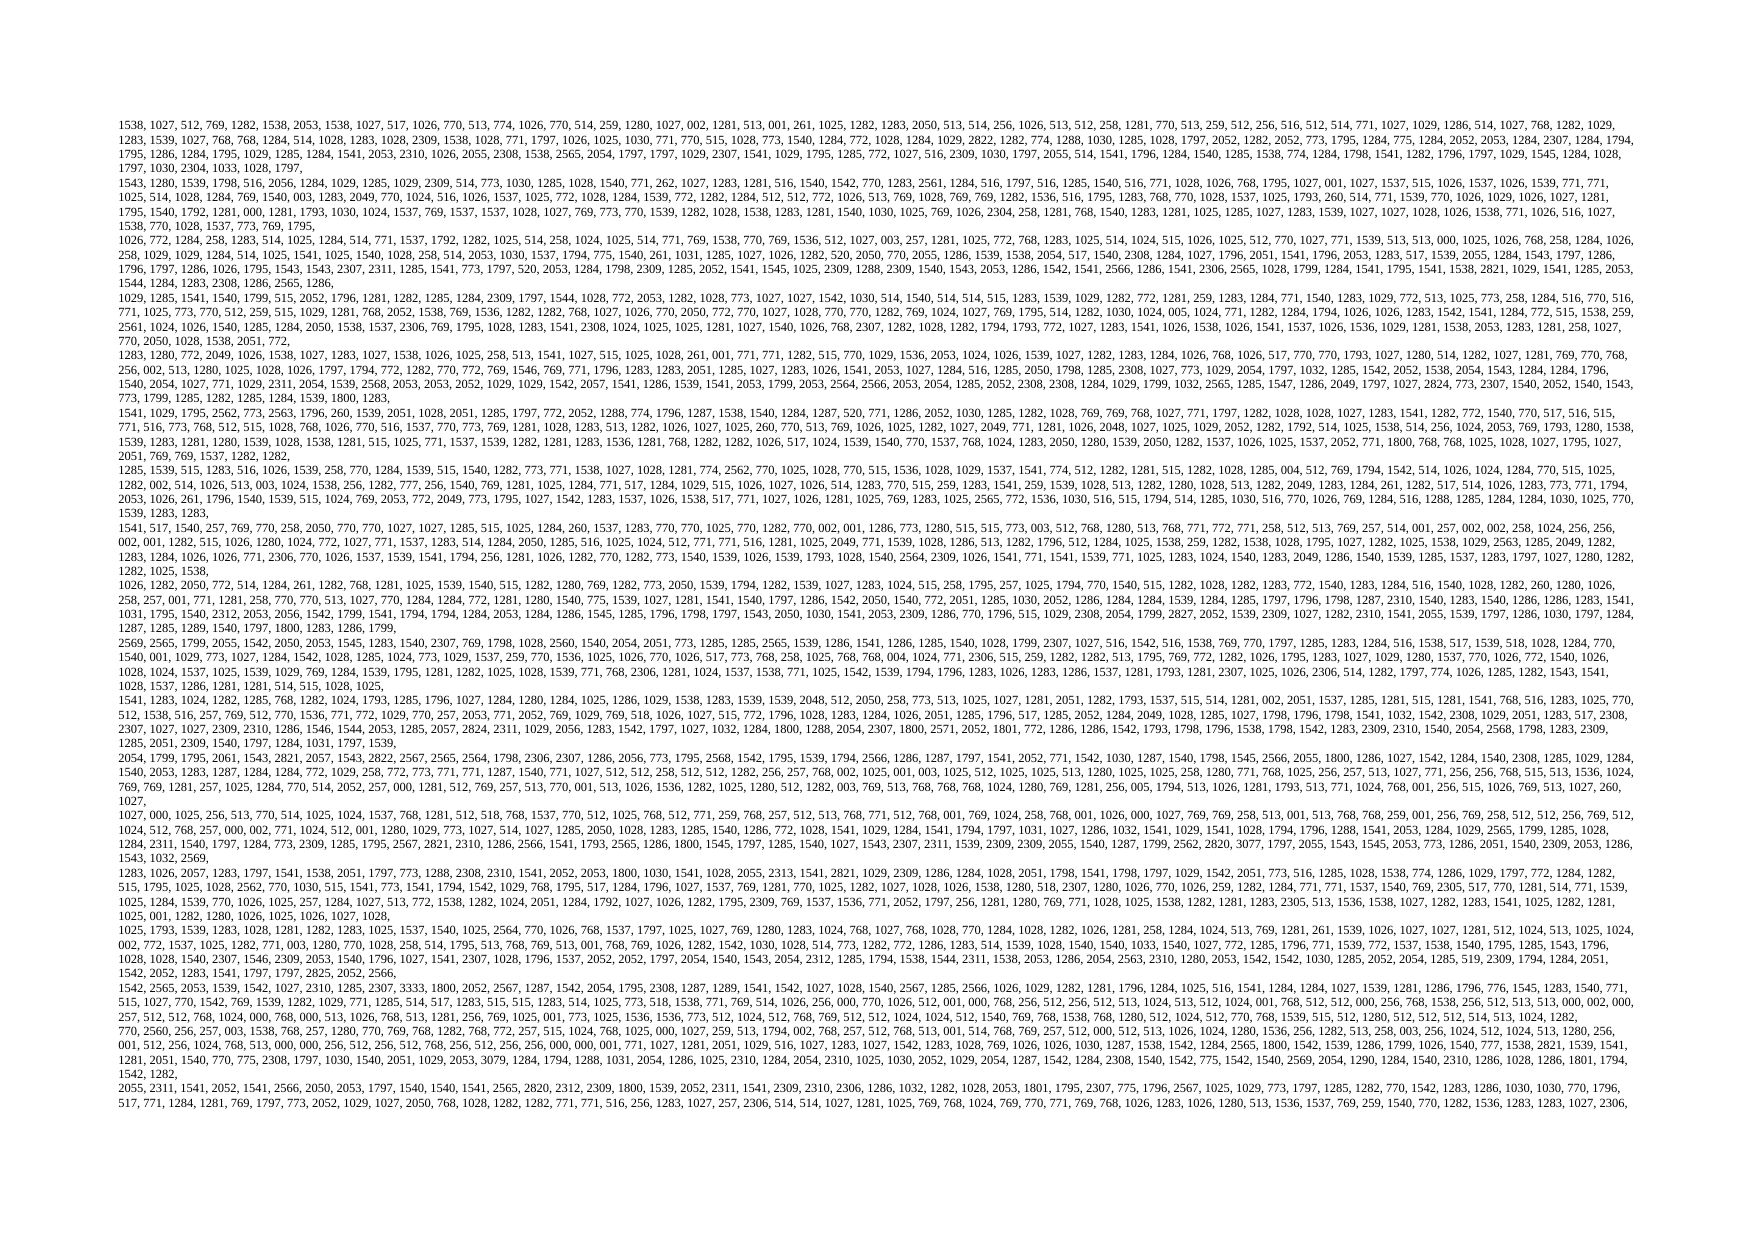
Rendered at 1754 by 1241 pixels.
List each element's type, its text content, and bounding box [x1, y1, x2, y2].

text 2055, 2311, 1541, 2052, 1541, 2566, 2050, 2053, 1797, 1540, 1540, 1541, 2565, 2820, 2312, 2309, 1800, 1539, 2052, 2311, 1541, 2309, 2310, 2306, 1286, 1032, 1282, 1028, 2053, 1801, 1795, 2307, 775, 1796, 2567, 1025, 1029, 773, 1797, 1285, 1282, 770, 1542, 1283, 1286, 1030, 1030, 770, 1796, 517, 771, 1284, 1281, 769, 1797, 773, 2052, 1029, 1027, 2050, 768, 1028, 1282, 1282, 771, 771, 516, 256, 1283, 1027, 257, 2306, 514, 514, 1027, 1281, 1025, 769, 768, 1024, 769, 770, 771, 769, 768, 1026, 1283, 1026, 1280, 513, 1536, 1537, 769, 259, 1540, 770, 1282, 1536, 1283, 1283, 1027, 2306, [118, 1081, 1635, 1110]
text 1025, 1793, 1539, 1283, 1028, 1281, 1282, 1283, 1025, 1537, 1540, 1025, 2564, 770, 1026, 768, 1537, 1797, 1025, 1027, 769, 1280, 1283, 1024, 768, 1027, 768, 1028, 770, 1284, 1028, 1282, 1026, 1281, 258, 1284, 1024, 513, 769, 1281, 261, 1539, 1026, 1027, 1027, 1281, 512, 1024, 513, 1025, 1024, 002, 772, 1537, 1025, 1282, 771, 003, 1280, 770, 1028, 258, 514, 1795, 513, 768, 769, 513, 001, 768, 769, 1026, 1282, 1542, 1030, 1028, 514, 773, 1282, 772, 1286, 1283, 514, 1539, 1028, 1540, 1540, 1033, 1540, 1027, 772, 1285, 1796, 771, 1539, 772, 1537, 1538, 1540, 1795, 1285, 1543, 1796, 1028, 1028, 1540, 2307, 1546, 2309, 2053, 1540, 1796, 1027, 1541, 2307, 1028, 1796, 1537, 2052, 2052, 1797, 2054, 1540, 1543, 2054, 2312, 1285, 1794, 1538, 1544, 2311, 1538, 2053, 1286, 2054, 2563, 2310, 1280, 2053, 1542, 1542, 1030, 1285, 2052, 2054, 1285, 519, 2309, 1794, 1284, 2051, 1542, 2052, 1283, 1541, 1797, 1797, 2825, 2052, 2566, [118, 923, 1635, 981]
text 1541, 1029, 1795, 2562, 773, 2563, 1796, 260, 1539, 2051, 1028, 2051, 1285, 1797, 772, 2052, 1288, 774, 1796, 1287, 1538, 1540, 1284, 1287, 520, 771, 1286, 2052, 1030, 1285, 1282, 1028, 769, 769, 768, 1027, 771, 1797, 1282, 1028, 1028, 1027, 1283, 1541, 1282, 772, 1540, 770, 517, 516, 515, 771, 516, 773, 768, 512, 515, 1028, 768, 1026, 770, 516, 1537, 770, 773, 769, 1281, 1028, 1283, 513, 1282, 1026, 1027, 1025, 260, 770, 513, 769, 1026, 1025, 1282, 1027, 2049, 771, 1281, 1026, 2048, 1027, 1025, 1029, 2052, 1282, 1792, 514, 1025, 1538, 514, 256, 1024, 2053, 769, 1793, 1280, 1538, 1539, 1283, 1281, 1280, 1539, 1028, 1538, 1281, 515, 1025, 771, 1537, 1539, 1282, 1281, 1283, 1536, 1281, 768, 1282, 1282, 1026, 517, 1024, 1539, 1540, 770, 1537, 768, 1024, 1283, 2050, 1280, 1539, 2050, 1282, 1537, 1026, 1025, 1537, 2052, 771, 1800, 768, 768, 1025, 1028, 1027, 1795, 1027, 2051, 769, 769, 1537, 1282, 1282, [118, 406, 1635, 463]
text 1283, 1280, 772, 2049, 1026, 1538, 1027, 1283, 1027, 1538, 1026, 1025, 258, 513, 1541, 1027, 515, 1025, 1028, 261, 001, 771, 771, 1282, 515, 770, 1029, 1536, 2053, 1024, 1026, 1539, 1027, 1282, 1283, 1284, 1026, 768, 1026, 517, 770, 770, 1793, 1027, 1280, 514, 1282, 1027, 1281, 769, 770, 768, 256, 002, 513, 1280, 1025, 1028, 1026, 1797, 1794, 772, 1282, 770, 772, 769, 1546, 769, 771, 1796, 1283, 1283, 2051, 1285, 1027, 1283, 1026, 1541, 2053, 1027, 1284, 516, 1285, 2050, 1798, 1285, 2308, 1027, 773, 1029, 2054, 1797, 1032, 1285, 1542, 2052, 1538, 2054, 1543, 1284, 1284, 1796, 1540, 2054, 1027, 771, 1029, 2311, 2054, 1539, 2568, 2053, 2053, 2052, 1029, 1029, 1542, 2057, 1541, 1286, 1539, 1541, 2053, 1799, 2053, 2564, 2566, 2053, 2054, 1285, 2052, 2308, 2308, 1284, 1029, 1799, 1032, 2565, 1285, 1547, 1286, 2049, 1797, 1027, 2824, 773, 2307, 1540, 2052, 1540, 1543, 773, 1799, 1285, 1282, 1285, 1284, 1539, 1800, 1283, [118, 348, 1635, 406]
text 1029, 1285, 1541, 1540, 1799, 515, 2052, 1796, 1281, 1282, 1285, 1284, 2309, 1797, 1544, 1028, 772, 2053, 1282, 1028, 773, 1027, 1027, 1542, 1030, 514, 1540, 514, 514, 515, 1283, 1539, 1029, 1282, 772, 1281, 259, 1283, 1284, 771, 1540, 1283, 1029, 772, 513, 1025, 773, 258, 1284, 516, 770, 516, 771, 1025, 773, 770, 512, 259, 515, 1029, 1281, 768, 2052, 1538, 769, 1536, 1282, 1282, 768, 1027, 1026, 770, 2050, 772, 770, 1027, 1028, 770, 770, 1282, 769, 1024, 1027, 769, 1795, 514, 1282, 1030, 1024, 005, 1024, 771, 1282, 1284, 1794, 1026, 1026, 1283, 1542, 1541, 1284, 772, 515, 1538, 259, 2561, 1024, 1026, 1540, 1285, 1284, 2050, 1538, 1537, 2306, 769, 1795, 1028, 1283, 1541, 2308, 1024, 1025, 1025, 1281, 1027, 1540, 1026, 768, 2307, 1282, 1028, 1282, 1794, 1793, 772, 1027, 1283, 1541, 1026, 1538, 1026, 1541, 1537, 1026, 1536, 1029, 1281, 1538, 2053, 1283, 1281, 258, 1027, 770, 2050, 1028, 1538, 2051, 772, [118, 291, 1635, 348]
text 770, 2560, 256, 257, 003, 1538, 768, 257, 1280, 770, 769, 768, 1282, 768, 772, 257, 515, 1024, 768, 1025, 000, 1027, 259, 513, 1794, 002, 768, 257, 512, 768, 513, 001, 514, 768, 769, 257, 512, 000, 512, 513, 1026, 1024, 1280, 1536, 256, 1282, 513, 258, 003, 256, 1024, 512, 1024, 513, 1280, 256, 001, 512, 256, 1024, 768, 513, 000, 000, 256, 512, 256, 512, 768, 256, 512, 256, 256, 000, 000, 001, 771, 1027, 1281, 2051, 1029, 516, 1027, 1283, 1027, 1542, 1283, 1028, 769, 1026, 1026, 1030, 1287, 1538, 1542, 1284, 2565, 1800, 1542, 1539, 1286, 1799, 1026, 1540, 777, 1538, 2821, 1539, 1541, 1281, 2051, 1540, 770, 775, 2308, 1797, 1030, 1540, 2051, 1029, 2053, 3079, 1284, 1794, 1288, 1031, 2054, 1286, 1025, 2310, 1284, 2054, 2310, 1025, 1030, 2052, 1029, 2054, 1287, 1542, 1284, 2308, 1540, 1542, 775, 1542, 1540, 2569, 2054, 1290, 1284, 1540, 2310, 1286, 1028, 1286, 1801, 1794, 1542, 1282, [118, 1024, 1635, 1081]
text 1026, 1282, 2050, 772, 514, 1284, 261, 1282, 768, 1281, 1025, 1539, 1540, 515, 1282, 1280, 769, 1282, 773, 2050, 1539, 1794, 1282, 1539, 1027, 1283, 1024, 515, 258, 1795, 257, 1025, 1794, 770, 1540, 515, 1282, 1028, 1282, 1283, 772, 1540, 1283, 1284, 516, 1540, 1028, 1282, 260, 1280, 1026, 258, 257, 001, 771, 1281, 258, 770, 770, 513, 1027, 770, 1284, 1284, 772, 1281, 1280, 1540, 775, 1539, 1027, 1281, 1541, 1540, 1797, 1286, 1542, 2050, 1540, 772, 2051, 1285, 1030, 2052, 1286, 1284, 1284, 1539, 1284, 1285, 1797, 1796, 1798, 1287, 2310, 1540, 1283, 1540, 1286, 1286, 1283, 1541, 1031, 1795, 1540, 2312, 2053, 2056, 1542, 1799, 1541, 1794, 1794, 1284, 2053, 1284, 1286, 1545, 1285, 1796, 1798, 1797, 1543, 2050, 1030, 1541, 2053, 2309, 1286, 770, 1796, 515, 1029, 2308, 2054, 1799, 2827, 2052, 1539, 2309, 1027, 1282, 2310, 1541, 2055, 1539, 1797, 1286, 1030, 1797, 1284, 1287, 1285, 1289, 1540, 1797, 1800, 1283, 1286, 1799, [118, 578, 1635, 636]
text 1541, 1283, 1024, 1282, 1285, 768, 1282, 1024, 1793, 1285, 1796, 1027, 1284, 1280, 1284, 1025, 1286, 1029, 1538, 1283, 1539, 1539, 2048, 512, 2050, 258, 773, 513, 1025, 1027, 1281, 2051, 1282, 1793, 1537, 515, 514, 1281, 002, 2051, 1537, 1285, 1281, 515, 1281, 1541, 768, 516, 1283, 1025, 770, 512, 1538, 516, 257, 769, 512, 770, 1536, 771, 772, 1029, 770, 257, 2053, 771, 2052, 769, 1029, 769, 518, 1026, 1027, 515, 772, 1796, 1028, 1283, 1284, 1026, 2051, 1285, 1796, 517, 1285, 2052, 1284, 2049, 1028, 1285, 1027, 1798, 1796, 1798, 1541, 1032, 1542, 2308, 1029, 2051, 1283, 517, 2308, 2307, 1027, 1027, 2309, 2310, 1286, 1546, 1544, 2053, 1285, 2057, 2824, 2311, 1029, 2056, 1283, 1542, 1797, 1027, 1032, 1284, 1800, 1288, 2054, 2307, 1800, 2571, 2052, 1801, 772, 1286, 1286, 1542, 1793, 1798, 1796, 1538, 1798, 1542, 1283, 2309, 2310, 1540, 2054, 2568, 1798, 1283, 2309, 1285, 2051, 2309, 1540, 1797, 1284, 1031, 1797, 1539, [118, 693, 1635, 751]
text 1285, 1539, 515, 1283, 516, 1026, 1539, 258, 770, 1284, 1539, 515, 1540, 1282, 773, 771, 1538, 1027, 1028, 1281, 774, 2562, 770, 1025, 1028, 770, 515, 1536, 1028, 1029, 1537, 1541, 774, 512, 1282, 1281, 515, 1282, 1028, 1285, 004, 512, 769, 1794, 1542, 514, 1026, 1024, 1284, 770, 515, 1025, 1282, 002, 514, 1026, 513, 003, 1024, 1538, 256, 1282, 777, 256, 1540, 769, 1281, 1025, 1284, 771, 517, 1284, 1029, 515, 1026, 1027, 1026, 514, 1283, 770, 515, 259, 1283, 1541, 259, 1539, 1028, 513, 1282, 1280, 1028, 513, 1282, 2049, 1283, 1284, 261, 1282, 517, 514, 1026, 1283, 773, 771, 1794, 2053, 1026, 261, 1796, 1540, 1539, 515, 1024, 769, 2053, 772, 2049, 773, 1795, 1027, 1542, 1283, 1537, 1026, 1538, 517, 771, 1027, 1026, 1281, 1025, 769, 1283, 1025, 2565, 772, 1536, 1030, 516, 515, 1794, 514, 1285, 1030, 516, 770, 1026, 769, 1284, 516, 1288, 1285, 1284, 1284, 1030, 1025, 770, 1539, 1283, 1283, [118, 463, 1635, 521]
text 2569, 2565, 1799, 2055, 1542, 2050, 2053, 1545, 1283, 1540, 2307, 769, 1798, 1028, 2560, 1540, 2054, 2051, 773, 1285, 1285, 2565, 1539, 1286, 1541, 1286, 1285, 1540, 1028, 1799, 2307, 1027, 516, 1542, 516, 1538, 769, 770, 1797, 1285, 1283, 1284, 516, 1538, 517, 1539, 518, 1028, 1284, 770, 1540, 001, 1029, 773, 1027, 1284, 1542, 1028, 1285, 1024, 773, 1029, 1537, 259, 770, 1536, 1025, 1026, 770, 1026, 517, 773, 768, 258, 1025, 768, 768, 004, 1024, 771, 2306, 515, 259, 1282, 1282, 513, 1795, 769, 772, 1282, 1026, 1795, 1283, 1027, 1029, 1280, 1537, 770, 1026, 772, 1540, 1026, 1028, 1024, 1537, 1025, 1539, 1029, 769, 1284, 1539, 1795, 1281, 1282, 1025, 1028, 1539, 771, 768, 2306, 1281, 1024, 1537, 1538, 771, 1025, 1542, 1539, 1794, 1796, 1283, 1026, 1283, 1286, 1537, 1281, 1793, 1281, 2307, 1025, 1026, 2306, 514, 1282, 1797, 774, 1026, 1285, 1282, 1543, 1541, 1028, 1537, 1286, 1281, 1281, 514, 515, 1028, 1025, [118, 636, 1635, 693]
text 1538, 1027, 512, 769, 1282, 1538, 2053, 1538, 1027, 517, 1026, 770, 513, 774, 1026, 770, 514, 259, 1280, 1027, 002, 1281, 513, 001, 261, 1025, 1282, 1283, 2050, 513, 514, 256, 1026, 513, 512, 258, 1281, 770, 513, 259, 512, 256, 516, 512, 514, 771, 1027, 1029, 1286, 514, 1027, 768, 1282, 1029, 1283, 1539, 1027, 768, 768, 1284, 514, 1028, 1283, 1028, 2309, 1538, 1028, 771, 1797, 1026, 1025, 1030, 771, 770, 515, 1028, 773, 1540, 1284, 772, 1028, 1284, 1029, 2822, 1282, 774, 1288, 1030, 1285, 1028, 1797, 2052, 1282, 2052, 773, 1795, 1284, 775, 1284, 2052, 2053, 1284, 2307, 1284, 1794, 1795, 1286, 1284, 1795, 1029, 1285, 1284, 1541, 2053, 2310, 1026, 2055, 2308, 1538, 2565, 2054, 1797, 1797, 1029, 2307, 1541, 1029, 1795, 1285, 772, 1027, 516, 2309, 1030, 1797, 2055, 514, 1541, 1796, 1284, 1540, 1285, 1538, 774, 1284, 1798, 1541, 1282, 1796, 1797, 1029, 1545, 1284, 1028, 1797, 1030, 2304, 1033, 1028, 1797, [118, 118, 1635, 176]
text 2054, 1799, 1795, 2061, 1543, 2821, 2057, 1543, 2822, 2567, 2565, 2564, 1798, 2306, 2307, 1286, 2056, 773, 1795, 2568, 1542, 1795, 1539, 1794, 2566, 1286, 1287, 1797, 1541, 2052, 771, 1542, 1030, 1287, 1540, 1798, 1545, 2566, 2055, 1800, 1286, 1027, 1542, 1284, 1540, 2308, 1285, 1029, 1284, 1540, 2053, 1283, 1287, 1284, 1284, 772, 1029, 258, 772, 773, 771, 771, 1287, 1540, 771, 1027, 512, 512, 258, 512, 512, 1282, 256, 257, 768, 002, 1025, 001, 003, 1025, 512, 1025, 1025, 513, 1280, 1025, 1025, 258, 1280, 771, 768, 1025, 256, 257, 513, 1027, 771, 256, 256, 768, 515, 513, 1536, 1024, 769, 769, 1281, 257, 1025, 1284, 770, 514, 2052, 257, 000, 1281, 512, 769, 257, 513, 770, 001, 513, 1026, 1536, 1282, 1025, 1280, 512, 1282, 003, 769, 513, 768, 768, 768, 1024, 1280, 769, 1281, 256, 005, 1794, 513, 1026, 1281, 1793, 513, 771, 1024, 768, 001, 256, 515, 1026, 769, 513, 1027, 260, 1027, [118, 751, 1635, 808]
text 1027, 000, 1025, 256, 513, 770, 514, 1025, 1024, 1537, 768, 1281, 512, 518, 768, 1537, 770, 512, 1025, 768, 512, 771, 259, 768, 257, 512, 513, 768, 771, 512, 768, 001, 769, 1024, 258, 768, 001, 1026, 000, 1027, 769, 769, 258, 513, 001, 513, 768, 768, 259, 001, 256, 769, 258, 512, 512, 256, 769, 512, 1024, 512, 768, 257, 000, 002, 771, 1024, 512, 001, 1280, 1029, 773, 1027, 514, 1027, 1285, 2050, 1028, 1283, 1285, 1540, 1286, 772, 1028, 1541, 1029, 1284, 1541, 1794, 1797, 1031, 1027, 1286, 1032, 1541, 1029, 1541, 1028, 1794, 1796, 1288, 1541, 2053, 1284, 1029, 2565, 1799, 1285, 1028, 1284, 2311, 1540, 1797, 1284, 773, 2309, 1285, 1795, 2567, 2821, 2310, 1286, 2566, 1541, 1793, 2565, 1286, 1800, 1545, 1797, 1285, 1540, 1027, 1543, 2307, 2311, 1539, 2309, 2309, 2055, 1540, 1287, 1799, 2562, 2820, 3077, 1797, 2055, 1543, 1545, 2053, 773, 1286, 2051, 1540, 2309, 2053, 1286, 1543, 1032, 2569, [118, 808, 1635, 866]
text 1542, 2565, 2053, 1539, 1542, 1027, 2310, 1285, 2307, 3333, 1800, 2052, 2567, 1287, 1542, 2054, 1795, 2308, 1287, 1289, 1541, 1542, 1027, 1028, 1540, 2567, 1285, 2566, 1026, 1029, 1282, 1281, 1796, 1284, 1025, 516, 1541, 1284, 1284, 1027, 1539, 1281, 1286, 1796, 776, 1545, 1283, 1540, 771, 515, 1027, 770, 1542, 769, 1539, 1282, 1029, 771, 1285, 514, 517, 1283, 515, 515, 1283, 514, 1025, 773, 518, 1538, 771, 769, 514, 1026, 256, 000, 770, 1026, 512, 001, 000, 768, 256, 512, 256, 512, 513, 1024, 513, 512, 1024, 001, 768, 512, 512, 000, 256, 768, 1538, 256, 512, 513, 513, 000, 002, 000, 257, 512, 512, 768, 1024, 000, 768, 000, 513, 1026, 768, 513, 1281, 256, 769, 1025, 001, 773, 1025, 1536, 1536, 773, 512, 1024, 512, 768, 769, 512, 512, 1024, 1024, 512, 1540, 769, 768, 1538, 768, 1280, 512, 1024, 512, 770, 768, 1539, 515, 512, 1280, 512, 512, 512, 514, 513, 1024, 1282, [118, 981, 1635, 1024]
text 1283, 1026, 2057, 1283, 1797, 1541, 1538, 2051, 1797, 773, 1288, 2308, 2310, 1541, 2052, 2053, 1800, 1030, 1541, 1028, 2055, 2313, 1541, 2821, 1029, 2309, 1286, 1284, 1028, 2051, 1798, 1541, 1798, 1797, 1029, 1542, 2051, 773, 516, 1285, 1028, 1538, 774, 1286, 1029, 1797, 772, 1284, 1282, 515, 1795, 1025, 1028, 2562, 770, 1030, 515, 1541, 773, 1541, 1794, 1542, 1029, 768, 1795, 517, 1284, 1796, 1027, 1537, 769, 1281, 770, 1025, 1282, 1027, 1028, 1026, 1538, 1280, 518, 2307, 1280, 1026, 770, 1026, 259, 1282, 1284, 771, 771, 1537, 1540, 769, 2305, 517, 770, 1281, 514, 771, 1539, 1025, 1284, 1539, 770, 1026, 1025, 257, 1284, 1027, 513, 772, 1538, 1282, 1024, 2051, 1284, 1792, 1027, 1026, 1282, 1795, 2309, 769, 1537, 1536, 771, 2052, 1797, 256, 1281, 1280, 769, 771, 1028, 1025, 1538, 1282, 1281, 1283, 2305, 513, 1536, 1538, 1027, 1282, 1283, 1541, 1025, 1282, 1281, 1025, 001, 1282, 1280, 1026, 1025, 1026, 1027, 1028, [118, 866, 1635, 923]
text 1026, 772, 1284, 258, 1283, 514, 1025, 1284, 514, 771, 1537, 1792, 1282, 1025, 514, 258, 1024, 1025, 514, 771, 769, 1538, 770, 769, 1536, 512, 1027, 003, 257, 1281, 1025, 772, 768, 1283, 1025, 514, 1024, 515, 1026, 1025, 512, 770, 1027, 771, 1539, 513, 513, 000, 1025, 1026, 768, 258, 1284, 1026, 258, 1029, 1029, 1284, 514, 1025, 1541, 1025, 1540, 1028, 258, 514, 2053, 1030, 1537, 1794, 775, 1540, 261, 1031, 1285, 1027, 1026, 1282, 520, 2050, 770, 2055, 1286, 1539, 1538, 2054, 517, 1540, 2308, 1284, 1027, 1796, 2051, 1541, 1796, 2053, 1283, 517, 1539, 2055, 1284, 1543, 1797, 1286, 1796, 1797, 1286, 1026, 1795, 1543, 1543, 2307, 2311, 1285, 1541, 773, 1797, 520, 2053, 1284, 1798, 2309, 1285, 2052, 1541, 1545, 1025, 2309, 1288, 2309, 1540, 1543, 2053, 1286, 1542, 1541, 2566, 1286, 1541, 2306, 2565, 1028, 1799, 1284, 1541, 1795, 1541, 1538, 2821, 1029, 1541, 1285, 2053, 1544, 1284, 1283, 2308, 1286, 2565, 1286, [118, 233, 1635, 291]
text 1541, 517, 1540, 257, 769, 770, 258, 2050, 770, 770, 1027, 1027, 1285, 515, 1025, 1284, 260, 1537, 1283, 770, 770, 1025, 770, 1282, 770, 002, 001, 1286, 773, 1280, 515, 515, 773, 003, 512, 768, 1280, 513, 768, 771, 772, 771, 258, 512, 513, 769, 257, 514, 001, 257, 002, 002, 258, 1024, 256, 256, 002, 001, 1282, 515, 1026, 1280, 1024, 772, 1027, 771, 1537, 1283, 514, 1284, 2050, 1285, 516, 1025, 1024, 512, 771, 771, 516, 1281, 1025, 2049, 771, 1539, 1028, 1286, 513, 1282, 1796, 512, 1284, 1025, 1538, 259, 1282, 1538, 1028, 1795, 1027, 1282, 1025, 1538, 1029, 2563, 1285, 2049, 1282, 1283, 1284, 1026, 1026, 771, 2306, 770, 1026, 1537, 1539, 1541, 1794, 256, 1281, 1026, 1282, 770, 1282, 773, 1540, 1539, 1026, 1539, 1793, 1028, 1540, 2564, 2309, 1026, 1541, 771, 1541, 1539, 771, 1025, 1283, 1024, 1540, 1283, 2049, 1286, 1540, 1539, 1285, 1537, 1283, 1797, 1027, 1280, 1282, 1282, 1025, 1538, [118, 521, 1635, 578]
text 1543, 1280, 1539, 1798, 516, 2056, 1284, 1029, 1285, 1029, 2309, 514, 773, 1030, 1285, 1028, 1540, 771, 262, 1027, 1283, 1281, 516, 1540, 1542, 770, 1283, 2561, 1284, 516, 1797, 516, 1285, 1540, 516, 771, 1028, 1026, 768, 1795, 1027, 001, 1027, 1537, 515, 1026, 1537, 1026, 1539, 771, 771, 1025, 514, 1028, 1284, 769, 1540, 003, 1283, 2049, 770, 1024, 516, 1026, 1537, 1025, 772, 1028, 1284, 1539, 772, 1282, 1284, 512, 512, 772, 1026, 513, 769, 1028, 769, 769, 1282, 1536, 516, 1795, 1283, 768, 770, 1028, 1537, 1025, 1793, 260, 514, 771, 1539, 770, 1026, 1029, 1026, 1027, 1281, 1795, 1540, 1792, 1281, 000, 1281, 1793, 1030, 1024, 1537, 769, 1537, 1537, 1028, 1027, 769, 773, 770, 1539, 1282, 1028, 1538, 1283, 1281, 1540, 1030, 1025, 769, 1026, 2304, 258, 1281, 768, 1540, 1283, 1281, 1025, 1285, 1027, 1283, 1539, 1027, 1027, 1028, 1026, 1538, 771, 1026, 516, 1027, 1538, 770, 1028, 1537, 773, 769, 1795, [118, 176, 1635, 233]
